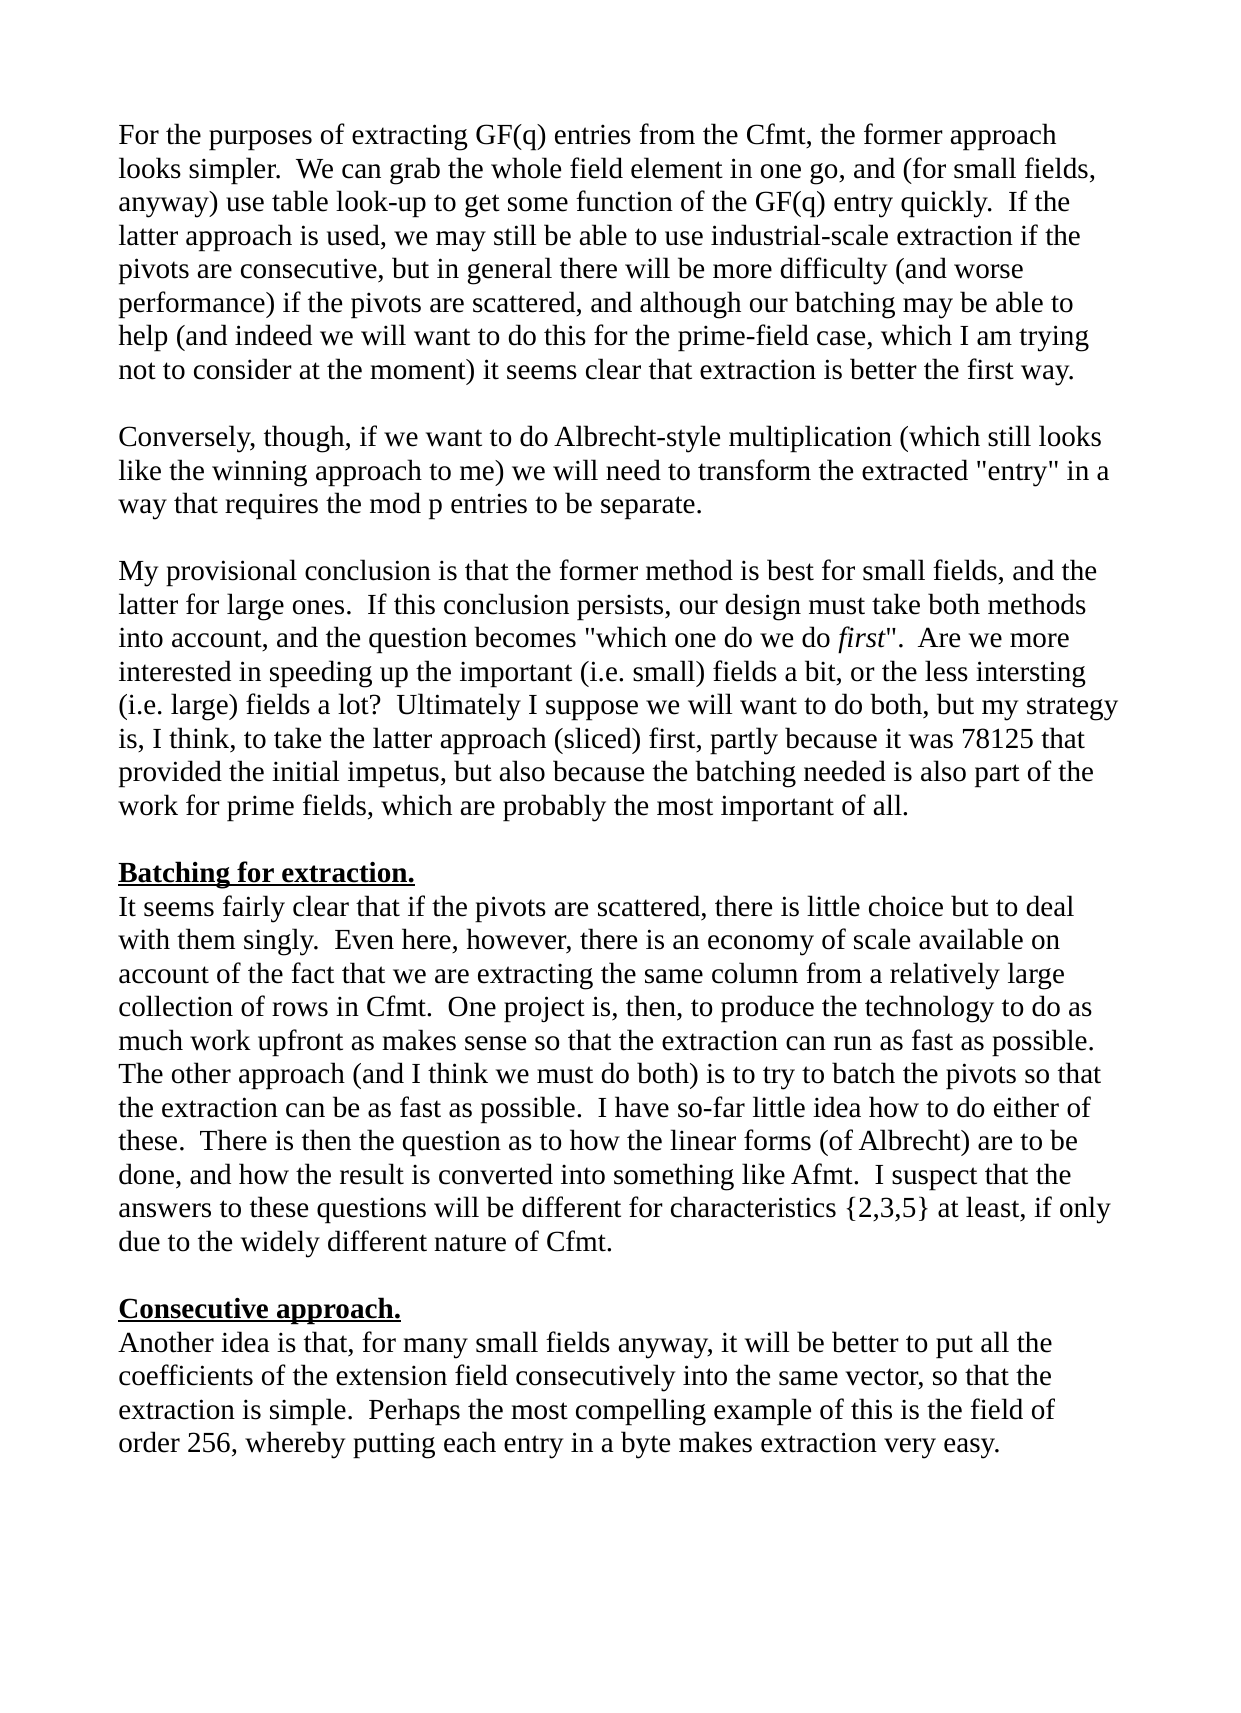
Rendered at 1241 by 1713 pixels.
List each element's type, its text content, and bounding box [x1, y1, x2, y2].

text Another idea is that, for many small fields anyway, it will be better to put all the coefficients of the extension field consecutively into the same vector, so that the extraction is simple. Perhaps the most compelling example of this is the field of order 256, whereby putting each entry in a byte makes extraction very easy. [118, 1325, 1122, 1459]
text Conversely, though, if we want to do Albrecht-style multiplication (which still looks like the winning approach to me) we will need to transform the extracted "entry" in a way that requires the mod p entries to be separate. [118, 419, 1122, 520]
text For the purposes of extracting GF(q) entries from the Cfmt, the former approach looks simpler. We can grab the whole field element in one go, and (for small fields, anyway) use table look-up to get some function of the GF(q) entry quickly. If the latter approach is used, we may still be able to use industrial-scale extraction if the pivots are consecutive, but in general there will be more difficulty (and worse performance) if the pivots are scattered, and although our batching may be able to help (and indeed we will want to do this for the prime-field case, which I am trying not to consider at the moment) it seems clear that extraction is better the first way. [118, 117, 1122, 386]
text It seems fairly clear that if the pivots are scattered, there is little choice but to deal with them singly. Even here, however, there is an economy of scale available on account of the fact that we are extracting the same column from a relatively large collection of rows in Cfmt. One project is, then, to produce the technology to do as much work upfront as makes sense so that the extraction can run as fast as possible. The other approach (and I think we must do both) is to try to batch the pivots so that the extraction can be as fast as possible. I have so-far little idea how to do either of these. There is then the question as to how the linear forms (of Albrecht) are to be done, and how the result is converted into something like Afmt. I suspect that the answers to these questions will be different for characteristics {2,3,5} at least, if only due to the widely different nature of Cfmt. [118, 889, 1122, 1258]
text Consecutive approach. [118, 1291, 1122, 1325]
text Batching for extraction. [118, 855, 1122, 889]
text My provisional conclusion is that the former method is best for small fields, and the latter for large ones. If this conclusion persists, our design must take both methods into account, and the question becomes "which one do we do first". Are we more interested in speeding up the important (i.e. small) fields a bit, or the less intersting (i.e. large) fields a lot? Ultimately I suppose we will want to do both, but my strategy is, I think, to take the latter approach (sliced) first, partly because it was 78125 that provided the initial impetus, but also because the batching needed is also part of the work for prime fields, which are probably the most important of all. [118, 553, 1122, 822]
